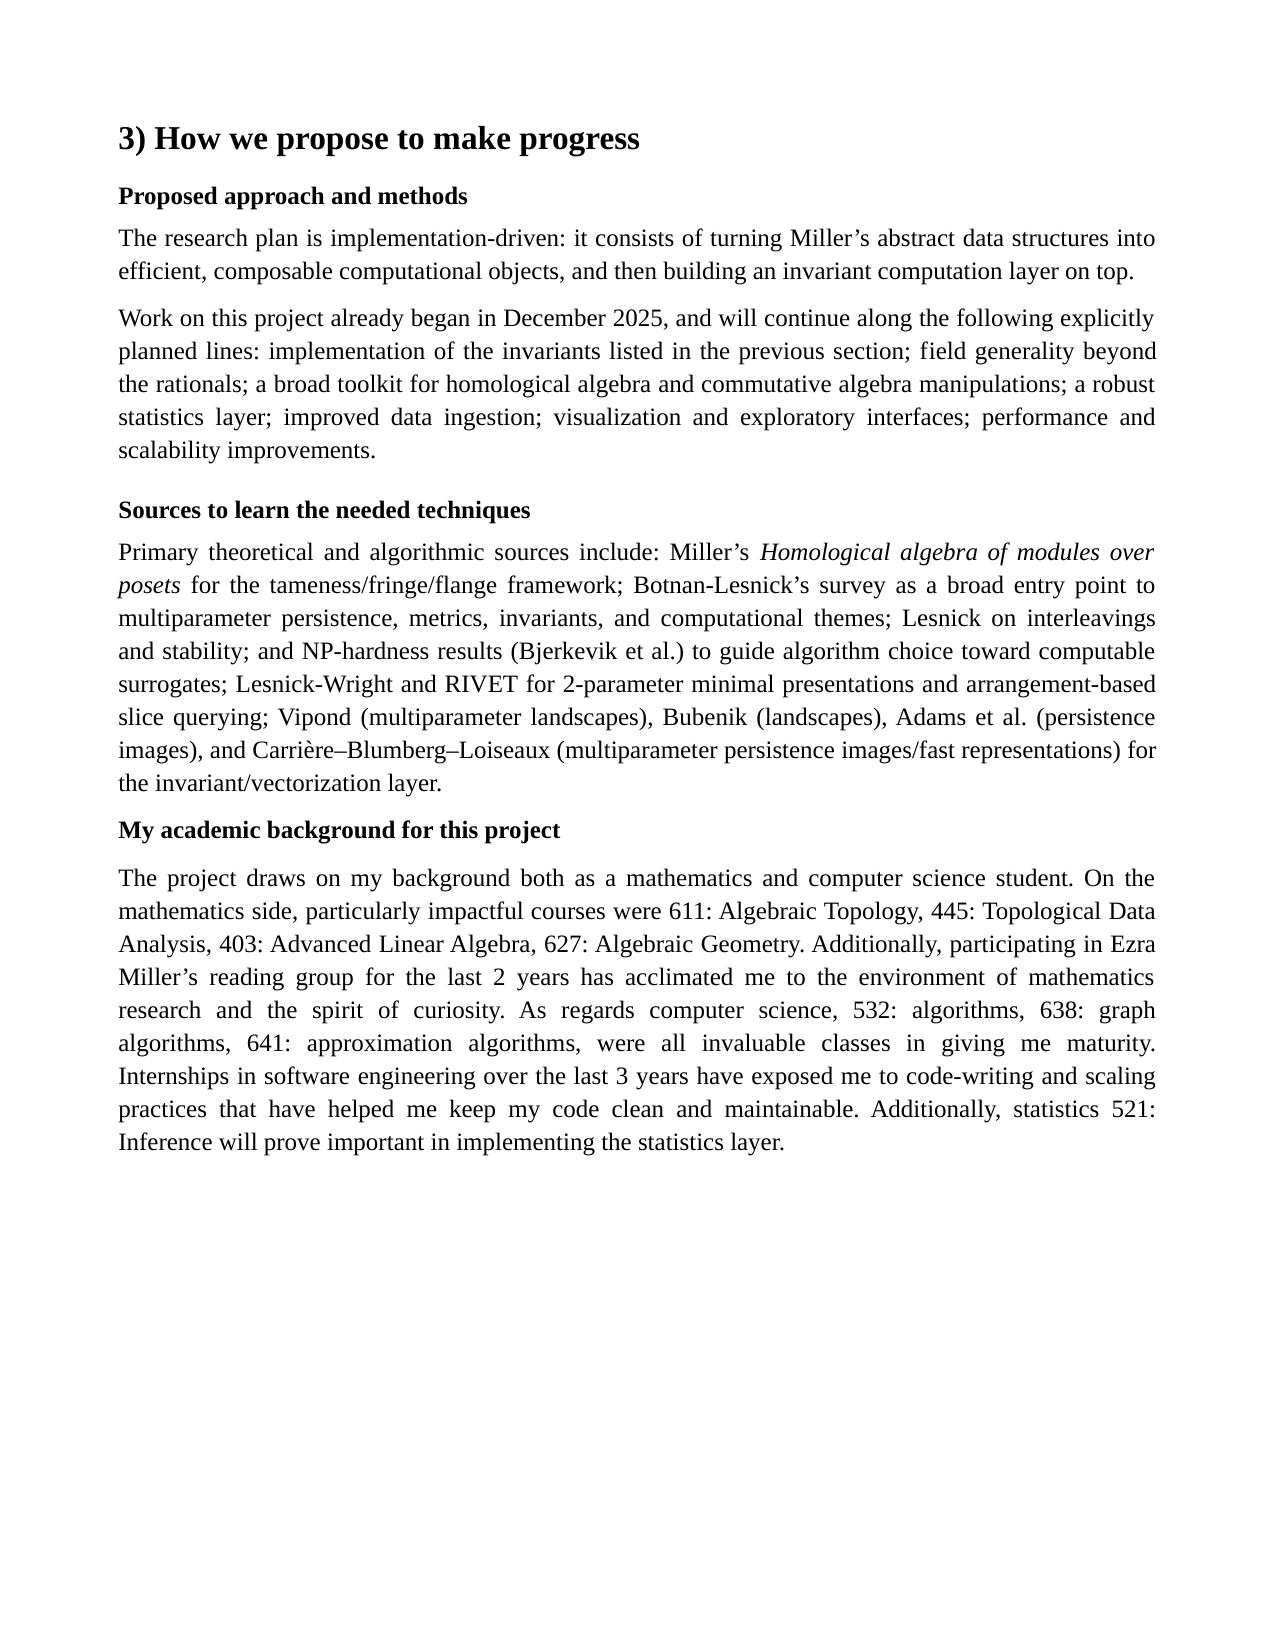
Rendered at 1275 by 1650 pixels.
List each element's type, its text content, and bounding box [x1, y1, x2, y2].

subtitle 3) How we propose to make progress [118, 118, 1157, 156]
subtitle Proposed approach and methods [118, 181, 1157, 210]
text Primary theoretical and algorithmic sources include: Miller’s Homological algebra of modules over posets for the tameness/fringe/flange framework; Botnan-Lesnick’s survey as a broad entry point to multiparameter persistence, metrics, invariants, and computational themes; Lesnick on interleavings and stability; and NP-hardness results (Bjerkevik et al.) to guide algorithm choice toward computable surrogates; Lesnick-Wright and RIVET for 2-parameter minimal presentations and arrangement-based slice querying; Vipond (multiparameter landscapes), Bubenik (landscapes), Adams et al. (persistence images), and Carrière–Blumberg–Loiseaux (multiparameter persistence images/fast representations) for the invariant/vectorization layer. [118, 537, 1157, 797]
text My academic background for this project [118, 816, 1157, 844]
text The project draws on my background both as a mathematics and computer science student. On the mathematics side, particularly impactful courses were 611: Algebraic Topology, 445: Topological Data Analysis, 403: Advanced Linear Algebra, 627: Algebraic Geometry. Additionally, participating in Ezra Miller’s reading group for the last 2 years has acclimated me to the environment of mathematics research and the spirit of curiosity. As regards computer science, 532: algorithms, 638: graph algorithms, 641: approximation algorithms, were all invaluable classes in giving me maturity. Internships in software engineering over the last 3 years have exposed me to code-writing and scaling practices that have helped me keep my code clean and maintainable. Additionally, statistics 521: Inference will prove important in implementing the statistics layer. [118, 863, 1157, 1156]
text Work on this project already began in December 2025, and will continue along the following explicitly planned lines: implementation of the invariants listed in the previous section; field generality beyond the rationals; a broad toolkit for homological algebra and commutative algebra manipulations; a robust statistics layer; improved data ingestion; visualization and exploratory interfaces; performance and scalability improvements. [118, 303, 1157, 464]
subtitle Sources to learn the needed techniques [118, 496, 1157, 524]
text The research plan is implementation-driven: it consists of turning Miller’s abstract data structures into efficient, composable computational objects, and then building an invariant computation layer on top. [118, 223, 1157, 284]
